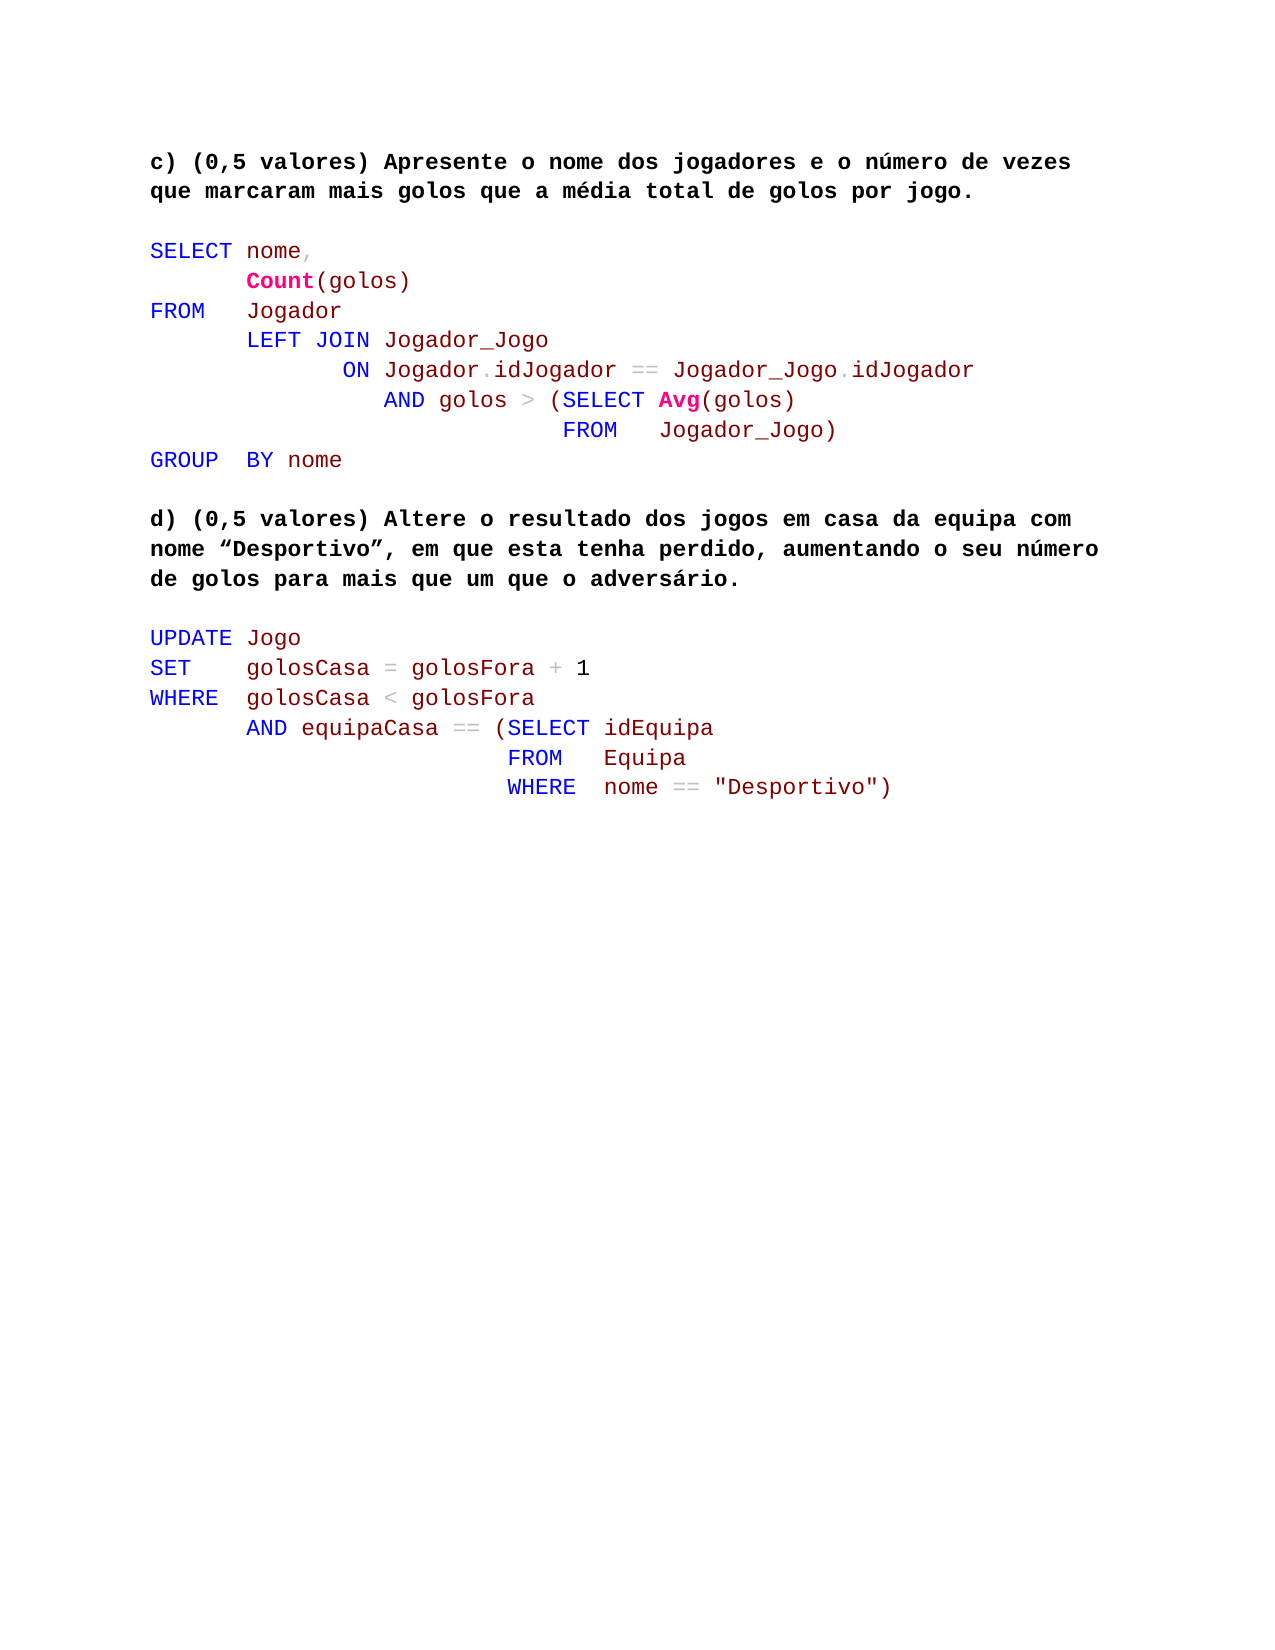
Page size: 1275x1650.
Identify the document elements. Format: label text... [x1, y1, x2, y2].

text WHERE golosCasa < golosFora [150, 686, 1125, 712]
text WHERE nome == "Desportivo") [150, 776, 1125, 802]
text d) (0,5 valores) Altere o resultado dos jogos em casa da equipa com nome “Desportivo”, em que esta tenha perdido, aumentando o seu número de golos para mais que um que o adversário. [150, 507, 1125, 593]
text FROM Jogador_Jogo) [150, 418, 1125, 444]
text FROM Jogador [150, 299, 1125, 325]
text AND golos > (SELECT Avg(golos) [150, 388, 1125, 414]
text SELECT nome, [150, 239, 1125, 265]
text c) (0,5 valores) Apresente o nome dos jogadores e o número de vezes que marcaram mais golos que a média total de golos por jogo. [150, 150, 1125, 206]
text ON Jogador.idJogador == Jogador_Jogo.idJogador [150, 358, 1125, 384]
text UPDATE Jogo [150, 627, 1125, 653]
text AND equipaCasa == (SELECT idEquipa [150, 716, 1125, 742]
text SET golosCasa = golosFora + 1 [150, 656, 1125, 682]
text FROM Equipa [150, 746, 1125, 772]
text GROUP BY nome [150, 448, 1125, 474]
text LEFT JOIN Jogador_Jogo [150, 329, 1125, 355]
text Count(golos) [150, 269, 1125, 295]
